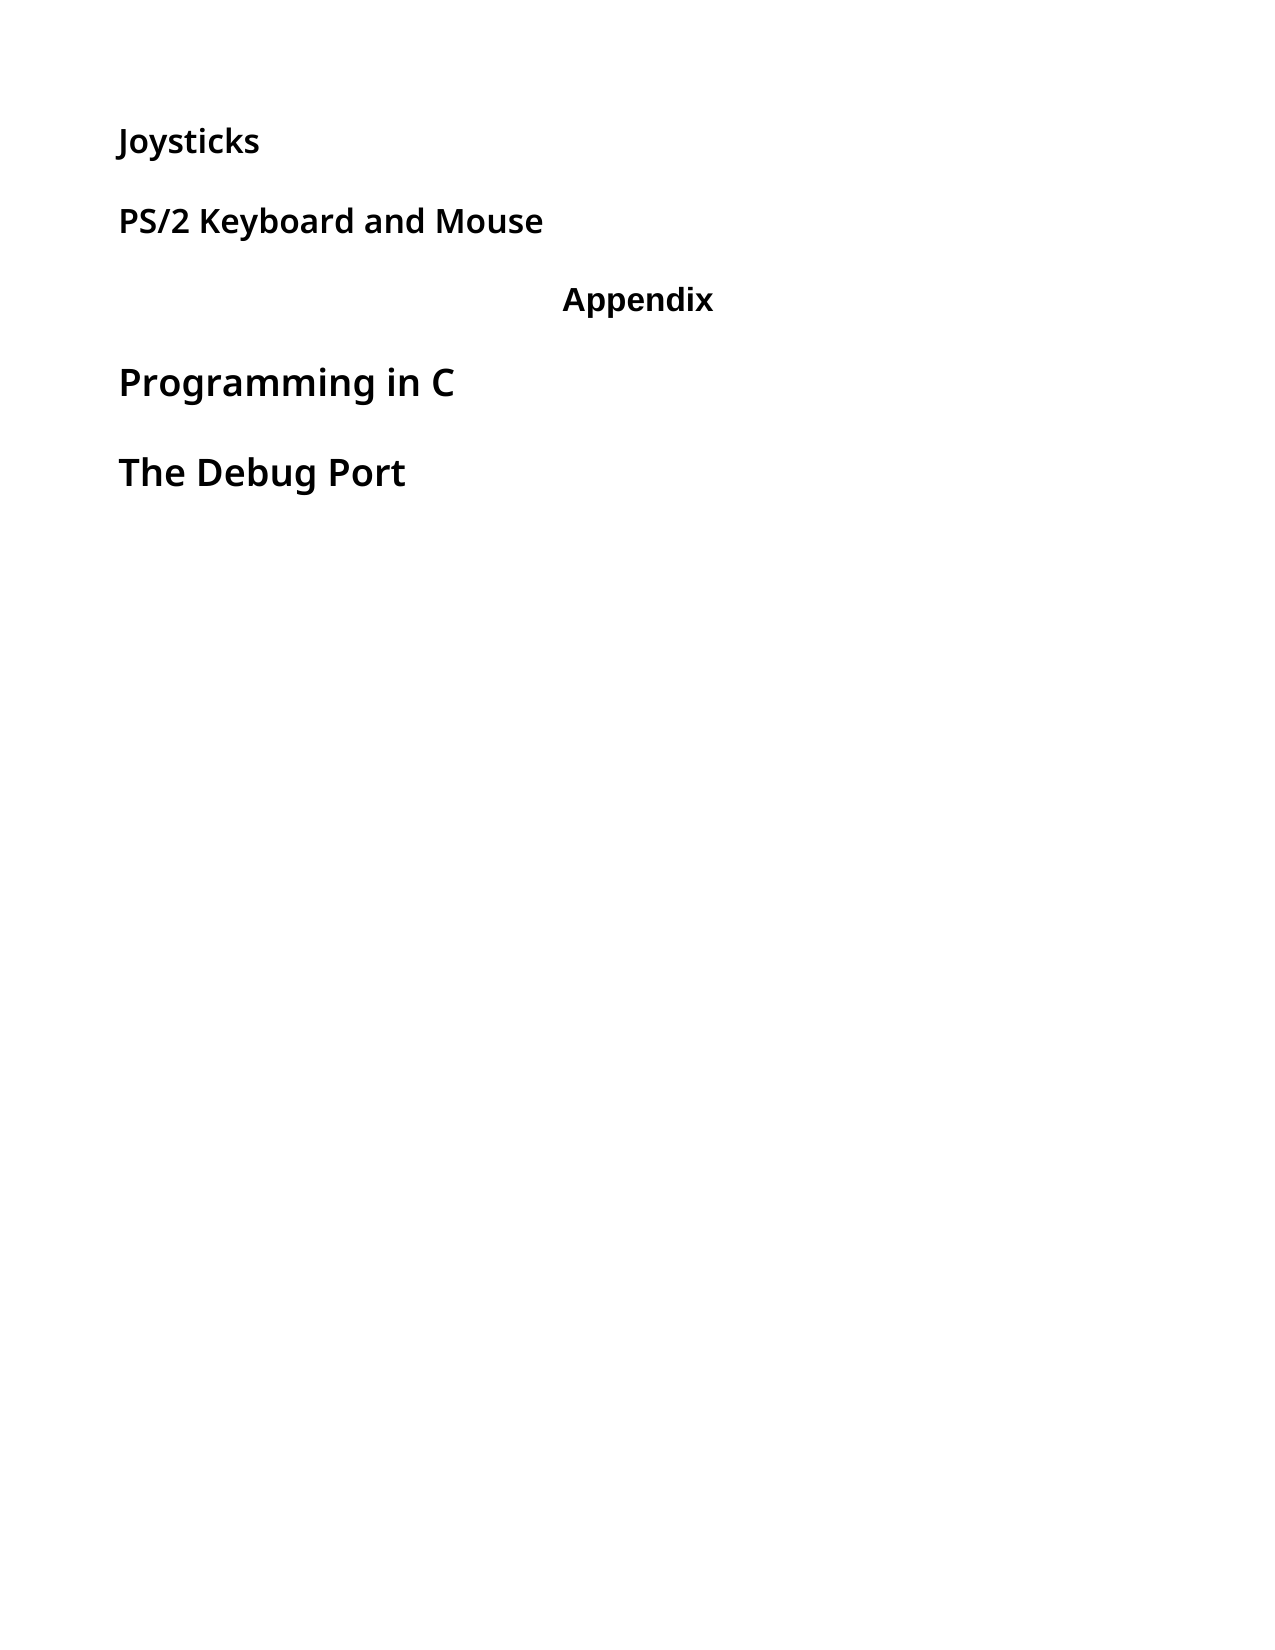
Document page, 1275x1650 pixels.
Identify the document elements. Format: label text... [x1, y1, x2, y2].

subtitle PS/2 Keyboard and Mouse [118, 197, 1157, 243]
text Appendix [118, 280, 1157, 319]
subtitle Joysticks [118, 118, 1157, 164]
subtitle Programming in C [118, 356, 1157, 408]
subtitle The Debug Port [118, 446, 1157, 497]
